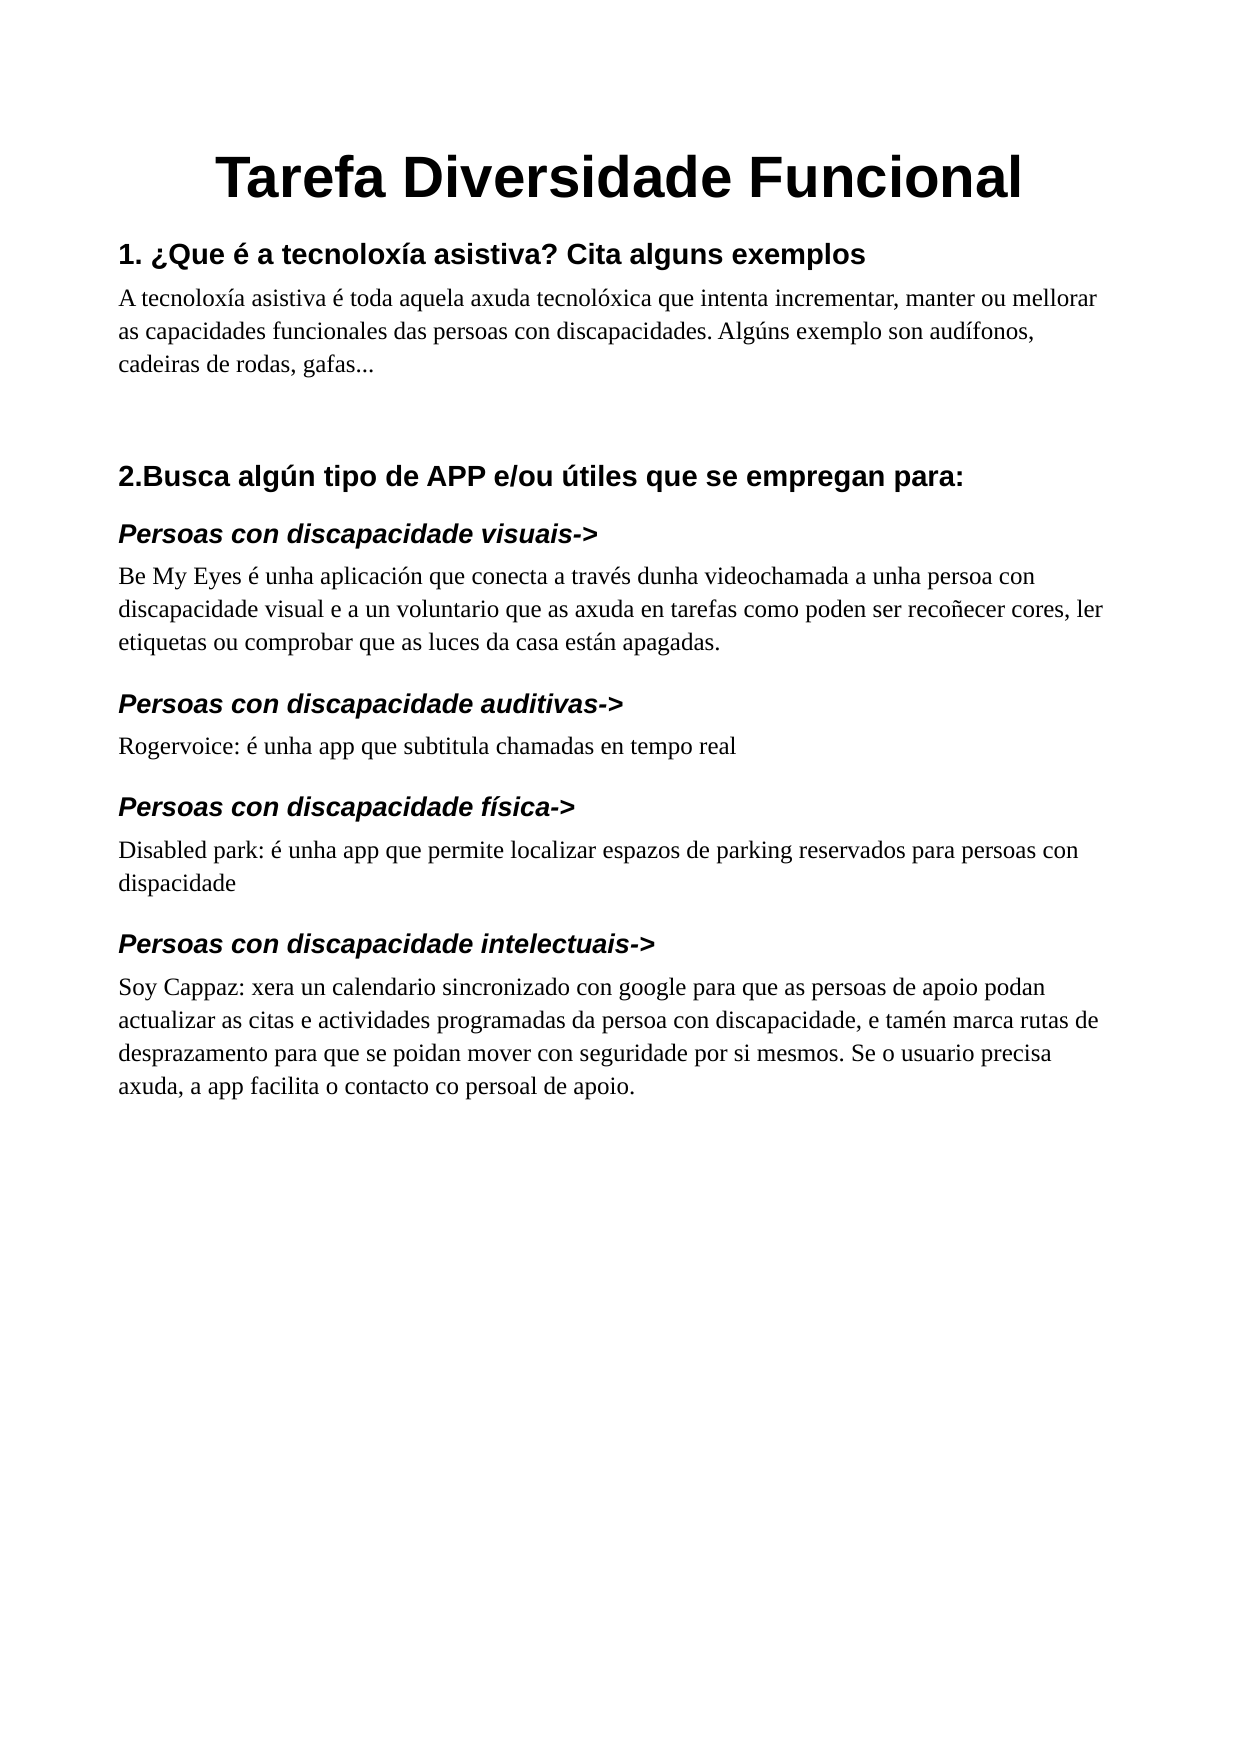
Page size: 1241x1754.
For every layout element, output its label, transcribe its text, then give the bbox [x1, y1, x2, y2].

subtitle Persoas con discapacidade visuais-> [118, 518, 1122, 549]
subtitle 2.Busca algún tipo de APP e/ou útiles que se empregan para: [118, 459, 1122, 493]
title Tarefa Diversidade Funcional [118, 143, 1122, 210]
subtitle 1. ¿Que é a tecnoloxía asistiva? Cita alguns exemplos [118, 237, 1122, 271]
text A tecnoloxía asistiva é toda aquela axuda tecnolóxica que intenta incrementar, manter ou mellorar as capacidades funcionales das persoas con discapacidades. Algúns exemplo son audífonos, cadeiras de rodas, gafas... [118, 283, 1122, 378]
subtitle Persoas con discapacidade auditivas-> [118, 688, 1122, 719]
text Disabled park: é unha app que permite localizar espazos de parking reservados para persoas con dispacidade [118, 835, 1122, 897]
text Soy Cappaz: xera un calendario sincronizado con google para que as persoas de apoio podan actualizar as citas e actividades programadas da persoa con discapacidade, e tamén marca rutas de desprazamento para que se poidan mover con seguridade por si mesmos. Se o usuario precisa axuda, a app facilita o contacto co persoal de apoio. [118, 972, 1122, 1100]
subtitle Persoas con discapacidade intelectuais-> [118, 928, 1122, 959]
text Rogervoice: é unha app que subtitula chamadas en tempo real [118, 731, 1122, 760]
subtitle Persoas con discapacidade física-> [118, 791, 1122, 823]
text Be My Eyes é unha aplicación que conecta a través dunha videochamada a unha persoa con discapacidade visual e a un voluntario que as axuda en tarefas como poden ser recoñecer cores, ler etiquetas ou comprobar que as luces da casa están apagadas. [118, 561, 1122, 656]
